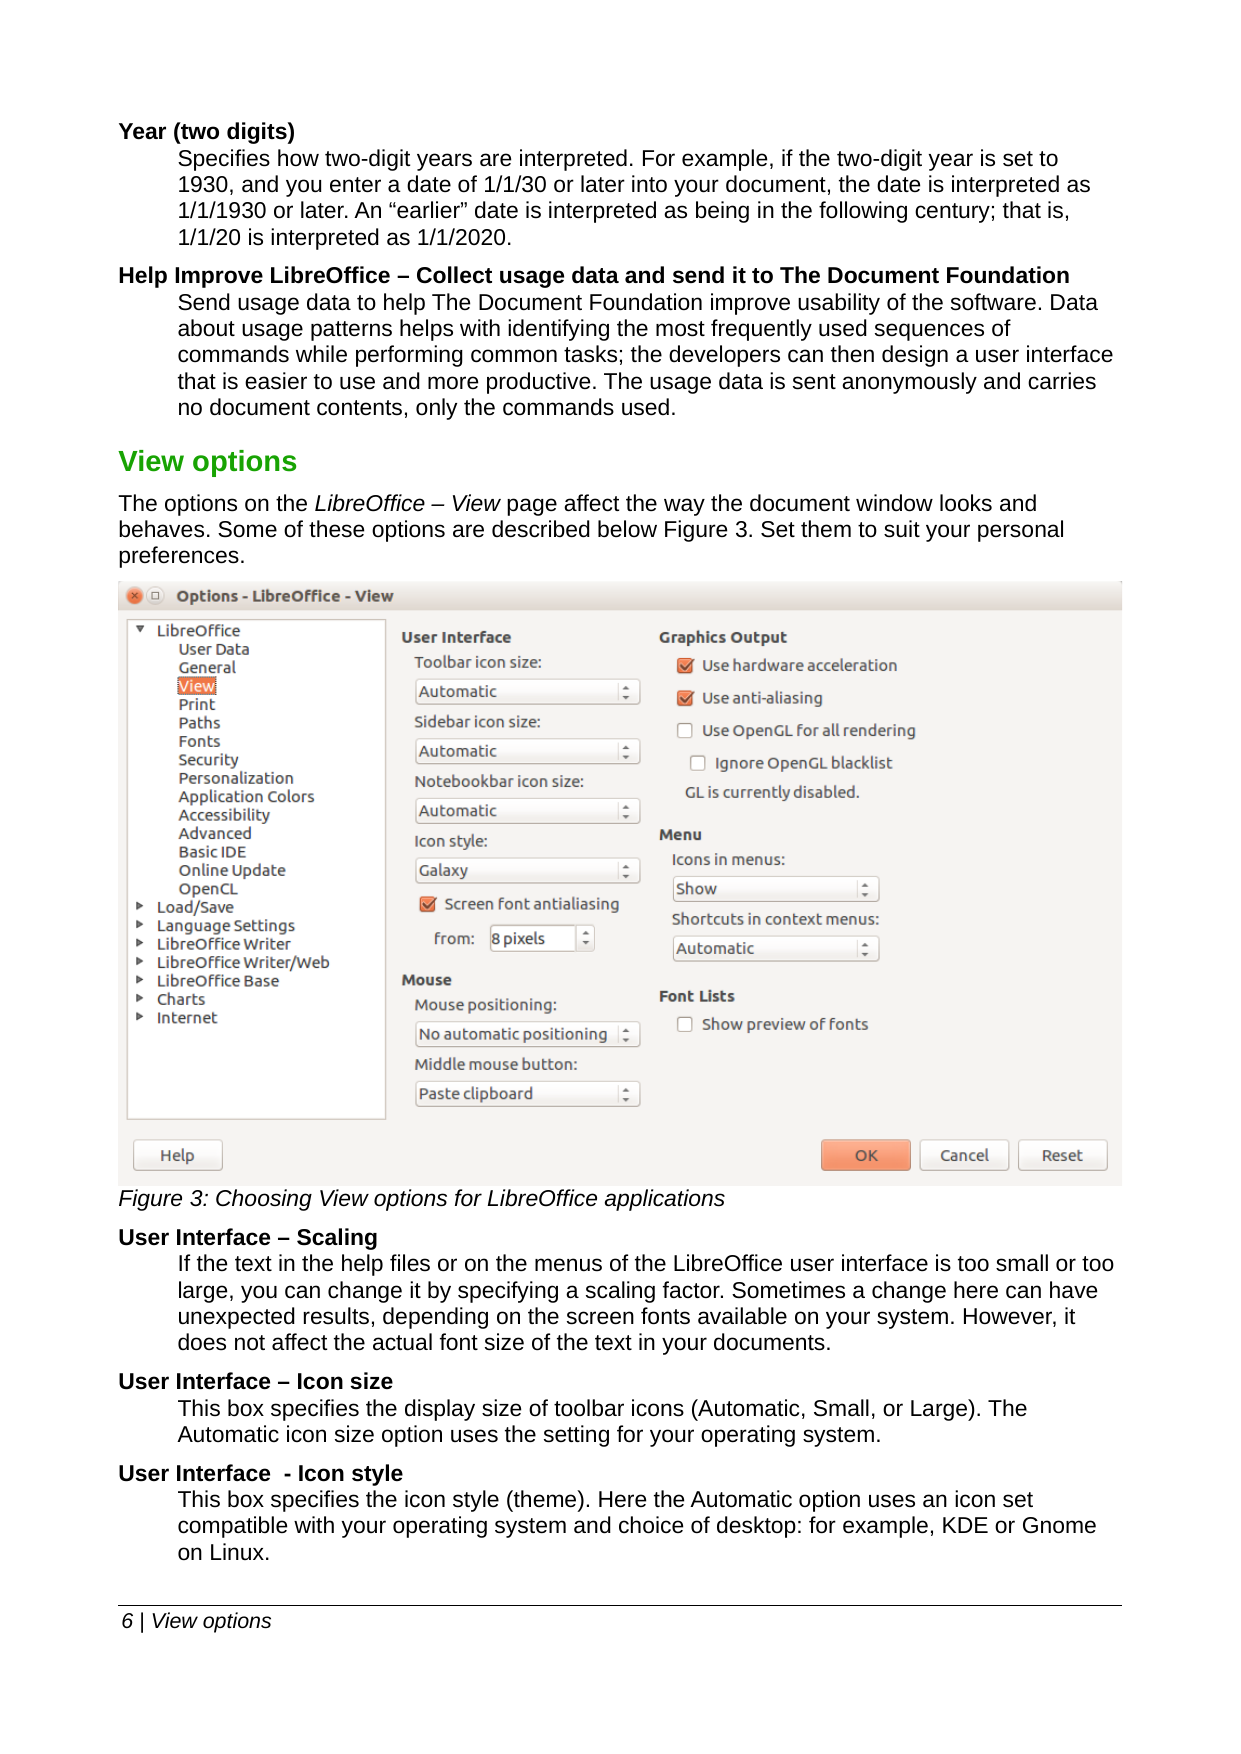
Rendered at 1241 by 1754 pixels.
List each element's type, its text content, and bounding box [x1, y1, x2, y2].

text If the text in the help files or on the menus of the LibreOffice user interface is too small or too large, you can change it by specifying a scaling factor. Sometimes a change here can have unexpected results, depending on the screen fonts available on your system. However, it does not affect the actual font size of the text in your documents. [177, 1250, 1122, 1356]
text Figure 3: Choosing View options for LibreOffice applications [118, 1186, 1122, 1211]
text User Interface – Icon size [118, 1368, 1122, 1394]
text Help Improve LibreOffice – Collect usage data and send it to The Document Foundation [118, 262, 1122, 289]
picture [118, 581, 1123, 1186]
text User Interface – Scaling [118, 1224, 1122, 1250]
text The options on the LibreOffice – View page affect the way the document window looks and behaves. Some of these options are described below Figure 3. Set them to suit your personal preferences. [118, 489, 1122, 568]
text User Interface - Icon style [118, 1460, 1122, 1486]
text Year (two digits) [118, 118, 1122, 144]
text This box specifies the icon style (theme). Here the Automatic option uses an icon set compatible with your operating system and choice of desktop: for example, KDE or Gnome on Linux. [177, 1486, 1122, 1565]
text Send usage data to help The Document Foundation improve usability of the software. Data about usage patterns helps with identifying the most frequently used sequences of commands while performing common tasks; the developers can then design a user interface that is easier to use and more productive. The usage data is sent anonymously and carries no document contents, only the commands used. [177, 289, 1122, 421]
text Specifies how two-digit years are interpreted. For example, if the two-digit year is set to 1930, and you enter a date of 1/1/30 or later into your document, the date is interpreted as 1/1/1930 or later. An “earlier” date is interpreted as being in the following century; that is, 1/1/20 is interpreted as 1/1/2020. [177, 144, 1122, 250]
text This box specifies the display size of toolbar icons (Automatic, Small, or Large). The Automatic icon size option uses the setting for your operating system. [177, 1394, 1122, 1447]
subtitle View options [118, 444, 1122, 478]
